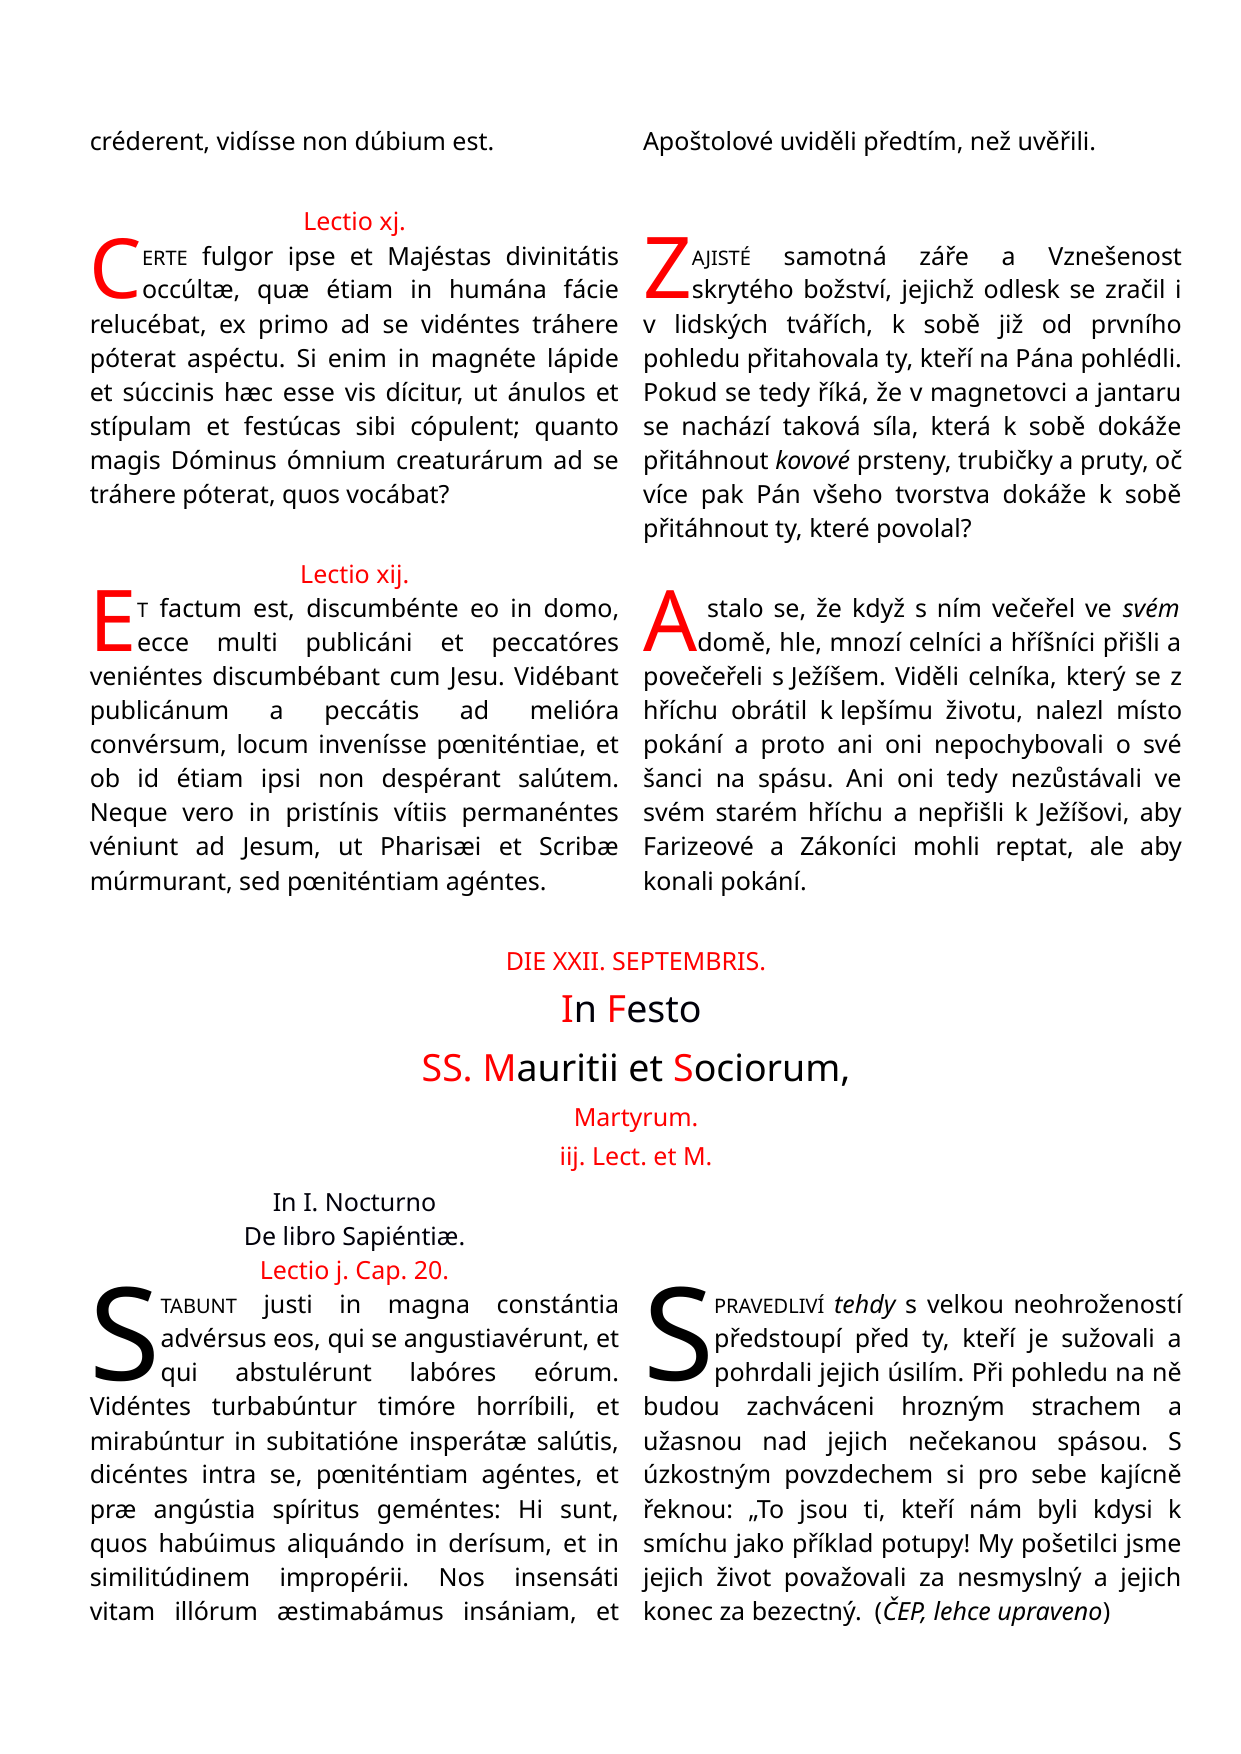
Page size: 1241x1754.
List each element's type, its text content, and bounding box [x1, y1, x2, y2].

table_cell DIE XXII. SEPTEMBRIS. In Festo SS. Mauritii et Sociorum, Martyrum. iij. Lect. et M. [78, 937, 1194, 1179]
table_cell Apoštolové uviděli předtím, než uvěřili. [631, 118, 1194, 198]
table_cell Spravedliví tehdy s velkou neohrožeností předstoupí před ty, kteří je sužovali a pohrdali jejich úsilím. Při pohledu na ně budou zachváceni hrozným strachem a užasnou nad jejich nečekanou spásou. S úzkostným povzdechem si pro sebe kajícně řeknou: „To jsou ti, kteří nám byli kdysi k smíchu jako příklad potupy! My pošetilci jsme jejich život považovali za nesmyslný a jejich konec za bezectný. (ČEP, lehce upraveno) [631, 1179, 1194, 1633]
table_cell In I. Nocturno De libro Sapiéntiæ. Lectio j. Cap. 20. Stabunt justi in magna constántia advérsus eos, qui se angustiavérunt, et qui abstulérunt labóres eórum. Vidéntes turbabúntur timóre horríbili, et mirabúntur in subitatióne insperátæ salútis, dicéntes intra se, pœniténtiam agéntes, et præ angústia spíritus geméntes: Hi sunt, quos habúimus aliquándo in derísum, et in similitúdinem impropérii. Nos insensáti vitam illórum æstimabámus insániam, et finem illórum sine honóre. [78, 1179, 631, 1633]
table_cell Zajisté samotná záře a Vznešenost skrytého božství, jejichž odlesk se zračil i v lidských tvářích, k sobě již od prvního pohledu přitahovala ty, kteří na Pána pohlédli. Pokud se tedy říká, že v magnetovci a jantaru se nachází taková síla, která k sobě dokáže přitáhnout kovové prsteny, trubičky a pruty, oč více pak Pán všeho tvorstva dokáže k sobě přitáhnout ty, které povolal? [631, 198, 1194, 551]
table_cell créderent, vidísse non dúbium est. [78, 118, 631, 198]
table_cell Lectio xij. Et factum est, discumbénte eo in domo, ecce multi publicáni et peccatóres veniéntes discumbébant cum Jesu. Vidébant publicánum a peccátis ad melióra convérsum, locum invenísse pœniténtiae, et ob id étiam ipsi non despérant salútem. Neque vero in pristínis vítiis permanéntes véniunt ad Jesum, ut Pharisæi et Scribæ múrmurant, sed pœniténtiam agéntes. [78, 551, 631, 937]
table_cell A stalo se, že když s ním večeřel ve svém domě, hle, mnozí celníci a hříšníci přišli a povečeřeli s Ježíšem. Viděli celníka, který se z hříchu obrátil k lepšímu životu, nalezl místo pokání a proto ani oni nepochybovali o své šanci na spásu. Ani oni tedy nezůstávali ve svém starém hříchu a nepřišli k Ježíšovi, aby Farizeové a Zákoníci mohli reptat, ale aby konali pokání. [631, 551, 1194, 937]
table_cell Lectio xj. Certe fulgor ipse et Majéstas divinitátis occúltæ, quæ étiam in humána fácie relucébat, ex primo ad se vidéntes tráhere póterat aspéctu. Si enim in magnéte lápide et súccinis hæc esse vis dícitur, ut ánulos et stípulam et festúcas sibi cópulent; quanto magis Dóminus ómnium creaturárum ad se tráhere póterat, quos vocábat? [78, 198, 631, 551]
